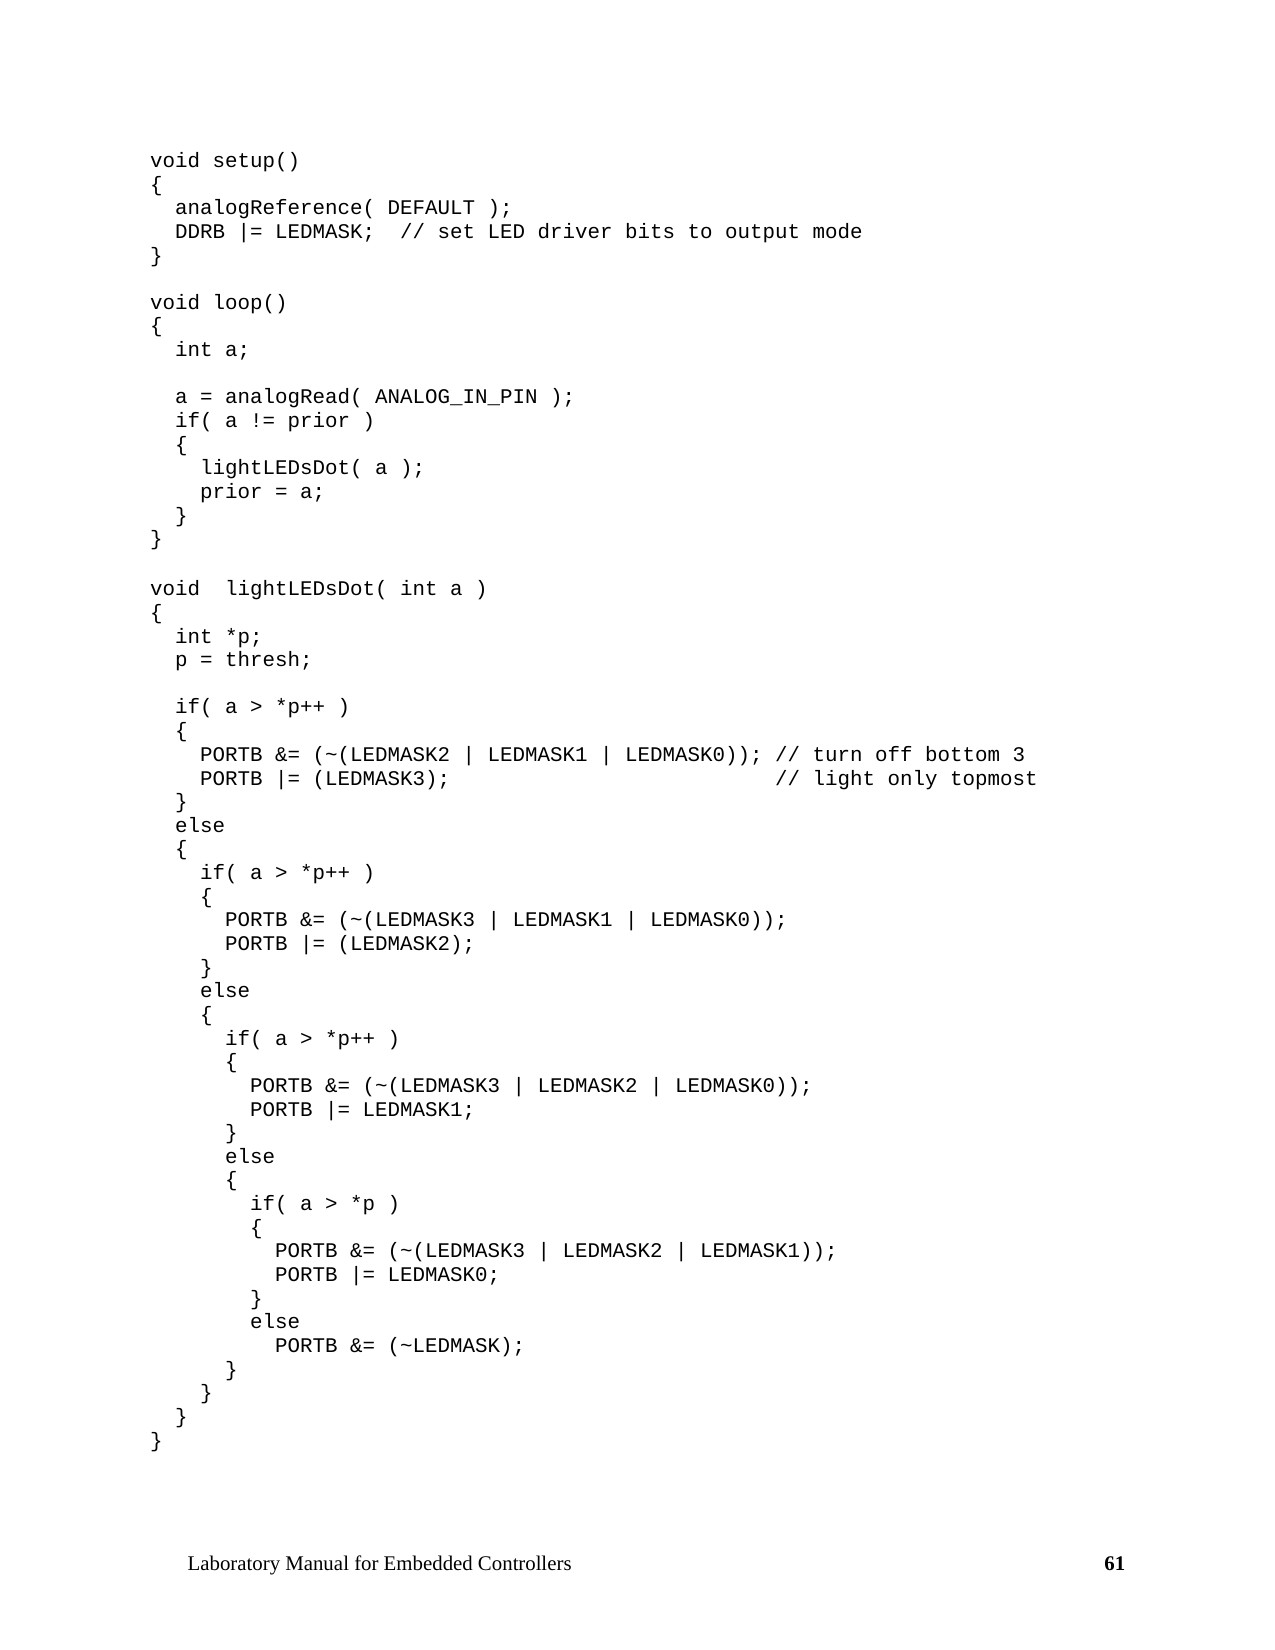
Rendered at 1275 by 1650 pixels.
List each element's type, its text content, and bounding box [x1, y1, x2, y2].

text int *p; [150, 626, 1125, 649]
text { [150, 1217, 1125, 1240]
text p = thresh; [150, 649, 1125, 673]
text if( a > *p++ ) [150, 697, 1125, 720]
text PORTB &= (~LEDMASK); [150, 1335, 1125, 1359]
text PORTB |= (LEDMASK3); // light only topmost [150, 767, 1125, 791]
text { [150, 1169, 1125, 1193]
text a = analogRead( ANALOG_IN_PIN ); [150, 386, 1125, 410]
text else [150, 1311, 1125, 1335]
text if( a > *p ) [150, 1193, 1125, 1217]
text } [150, 244, 1125, 268]
text else [150, 1146, 1125, 1169]
text } [150, 1382, 1125, 1406]
text else [150, 980, 1125, 1004]
text PORTB |= (LEDMASK2); [150, 933, 1125, 957]
text { [150, 720, 1125, 744]
text } [150, 1359, 1125, 1382]
text PORTB |= LEDMASK1; [150, 1098, 1125, 1122]
text } [150, 528, 1125, 552]
text } [150, 1122, 1125, 1146]
text PORTB &= (~(LEDMASK3 | LEDMASK2 | LEDMASK0)); [150, 1075, 1125, 1098]
text { [150, 1004, 1125, 1028]
text PORTB &= (~(LEDMASK3 | LEDMASK2 | LEDMASK1)); [150, 1240, 1125, 1264]
text if( a > *p++ ) [150, 1028, 1125, 1051]
text { [150, 838, 1125, 862]
text { [150, 1051, 1125, 1075]
text } [150, 1288, 1125, 1311]
text { [150, 886, 1125, 909]
text int a; [150, 339, 1125, 363]
text void lightLEDsDot( int a ) [150, 578, 1125, 602]
text PORTB &= (~(LEDMASK2 | LEDMASK1 | LEDMASK0)); // turn off bottom 3 [150, 744, 1125, 767]
text { [150, 174, 1125, 197]
text DDRB |= LEDMASK; // set LED driver bits to output mode [150, 221, 1125, 244]
text void setup() [150, 150, 1125, 174]
text { [150, 434, 1125, 457]
text else [150, 815, 1125, 838]
text analogReference( DEFAULT ); [150, 197, 1125, 221]
text } [150, 505, 1125, 528]
text PORTB &= (~(LEDMASK3 | LEDMASK1 | LEDMASK0)); [150, 909, 1125, 933]
text prior = a; [150, 481, 1125, 505]
text } [150, 1429, 1125, 1453]
text if( a != prior ) [150, 410, 1125, 434]
text } [150, 791, 1125, 815]
text void loop() [150, 292, 1125, 316]
text if( a > *p++ ) [150, 862, 1125, 886]
text } [150, 1406, 1125, 1429]
text { [150, 316, 1125, 339]
text PORTB |= LEDMASK0; [150, 1264, 1125, 1288]
text { [150, 602, 1125, 626]
text lightLEDsDot( a ); [150, 457, 1125, 481]
text } [150, 957, 1125, 980]
